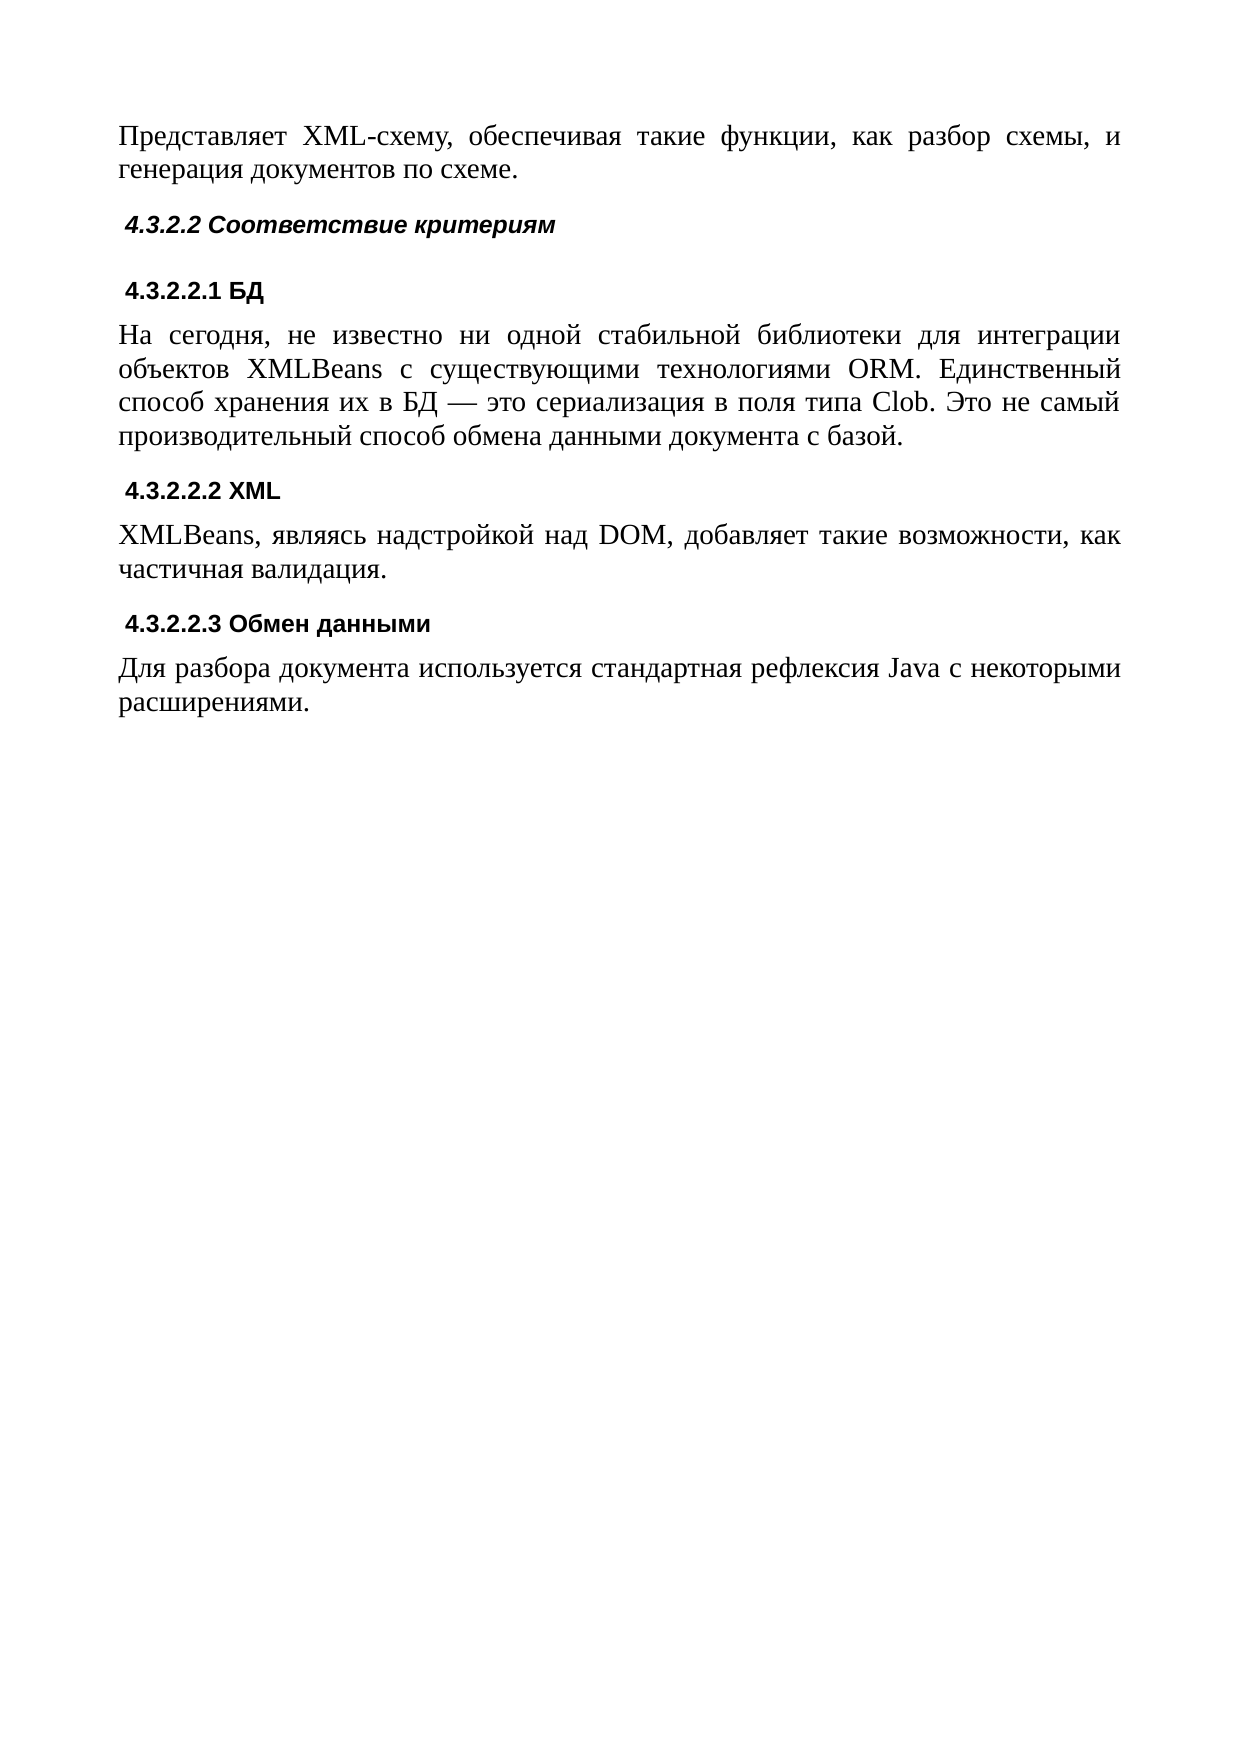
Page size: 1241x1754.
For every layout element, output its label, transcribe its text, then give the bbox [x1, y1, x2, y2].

subtitle БД [118, 276, 1122, 305]
subtitle XML [118, 476, 1122, 505]
subtitle Соответствие критериям [118, 210, 1122, 239]
text На сегодня, не известно ни одной стабильной библиотеки для интеграции объектов XMLBeans с существующими технологиями ORM. Единственный способ хранения их в БД — это сериализация в поля типа Clob. Это не самый производительный способ обмена данными документа с базой. [118, 317, 1122, 451]
text Для разбора документа используется стандартная рефлексия Java с некоторыми расширениями. [118, 651, 1122, 718]
subtitle Обмен данными [118, 609, 1122, 638]
list Представляет XML-схему, обеспечивая такие функции, как разбор схемы, и генерация документов по схеме. [118, 118, 1122, 185]
text XMLBeans, являясь надстройкой над DOM, добавляет такие возможности, как частичная валидация. [118, 517, 1122, 584]
